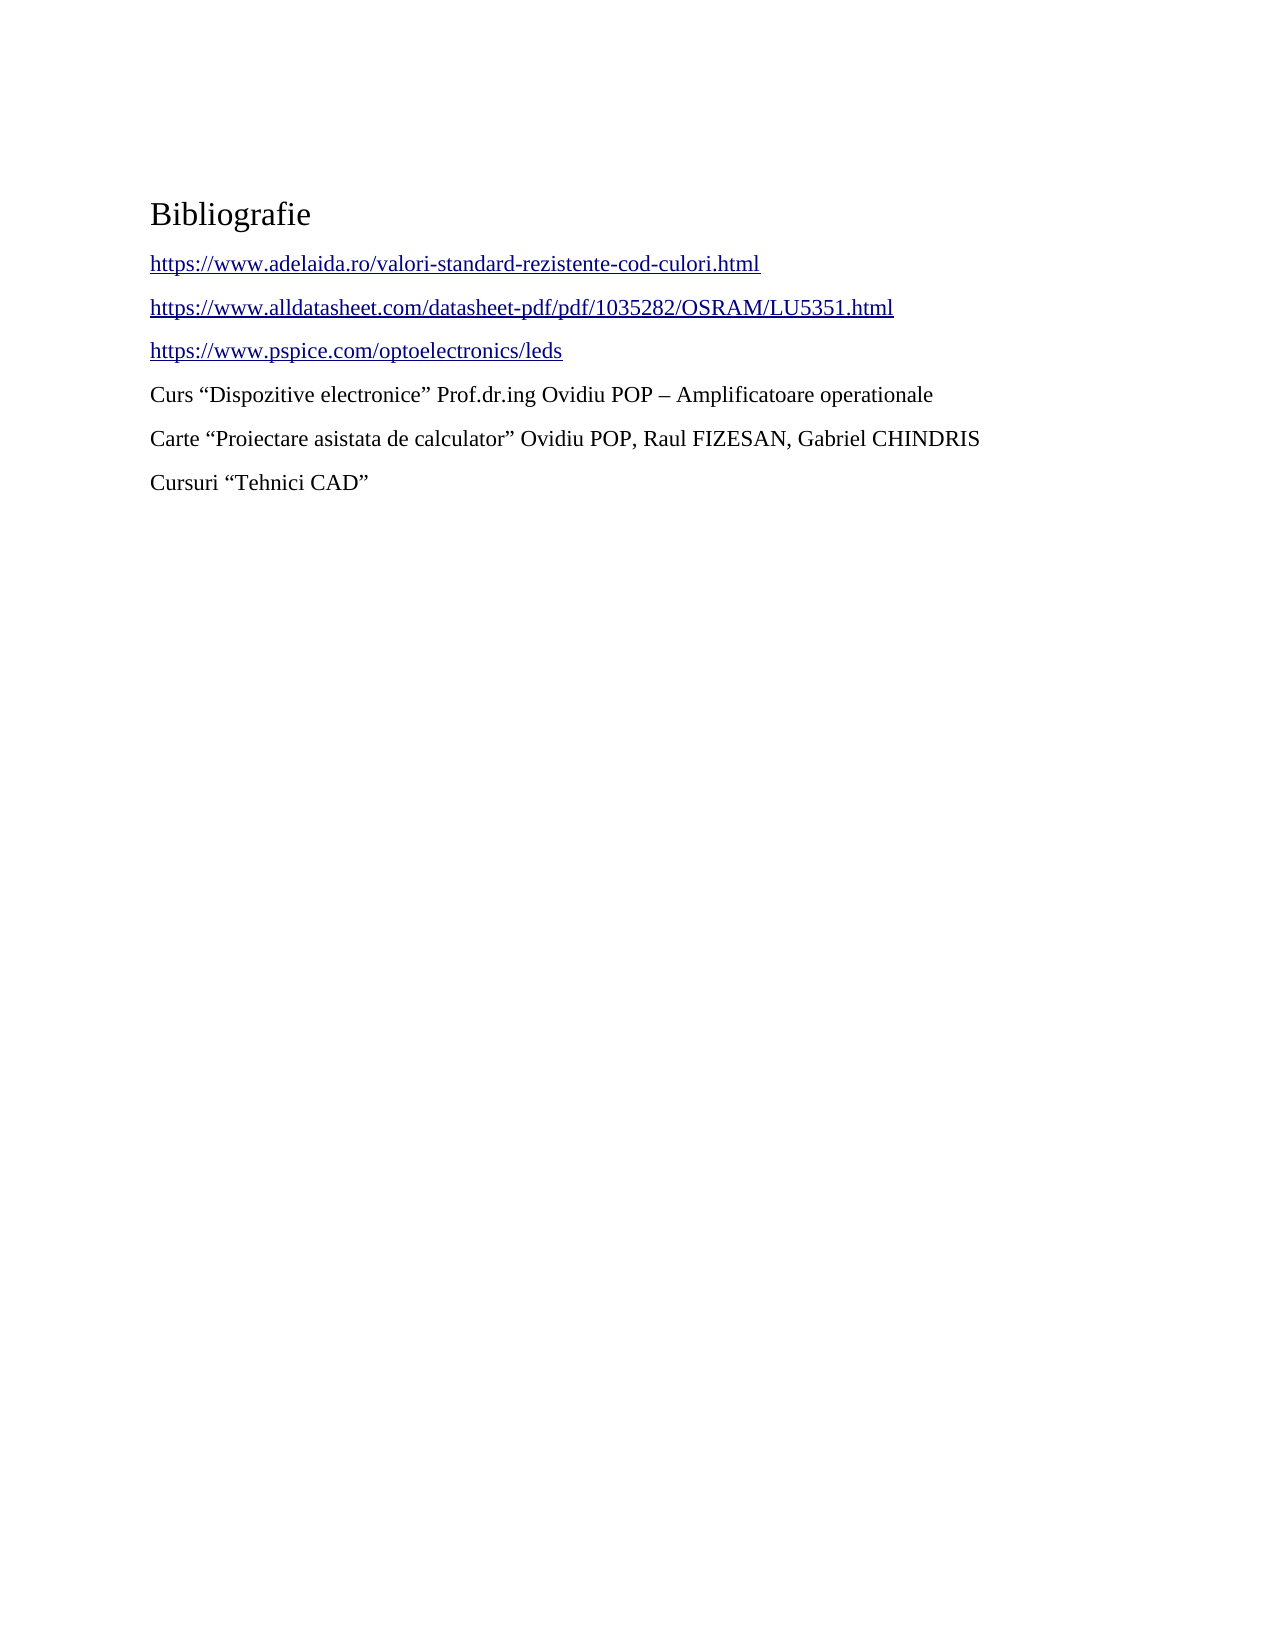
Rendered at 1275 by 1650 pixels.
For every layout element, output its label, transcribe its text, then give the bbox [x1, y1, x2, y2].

text Bibliografie [150, 194, 1125, 232]
text Cursuri “Tehnici CAD” [150, 469, 1125, 495]
text https://www.adelaida.ro/valori-standard-rezistente-cod-culori.html [150, 250, 1125, 276]
text https://www.alldatasheet.com/datasheet-pdf/pdf/1035282/OSRAM/LU5351.html [150, 294, 1125, 320]
text https://www.pspice.com/optoelectronics/leds [150, 337, 1125, 364]
text Carte “Proiectare asistata de calculator” Ovidiu POP, Raul FIZESAN, Gabriel CHINDRIS [150, 425, 1125, 451]
text Curs “Dispozitive electronice” Prof.dr.ing Ovidiu POP – Amplificatoare operationale [150, 381, 1125, 407]
